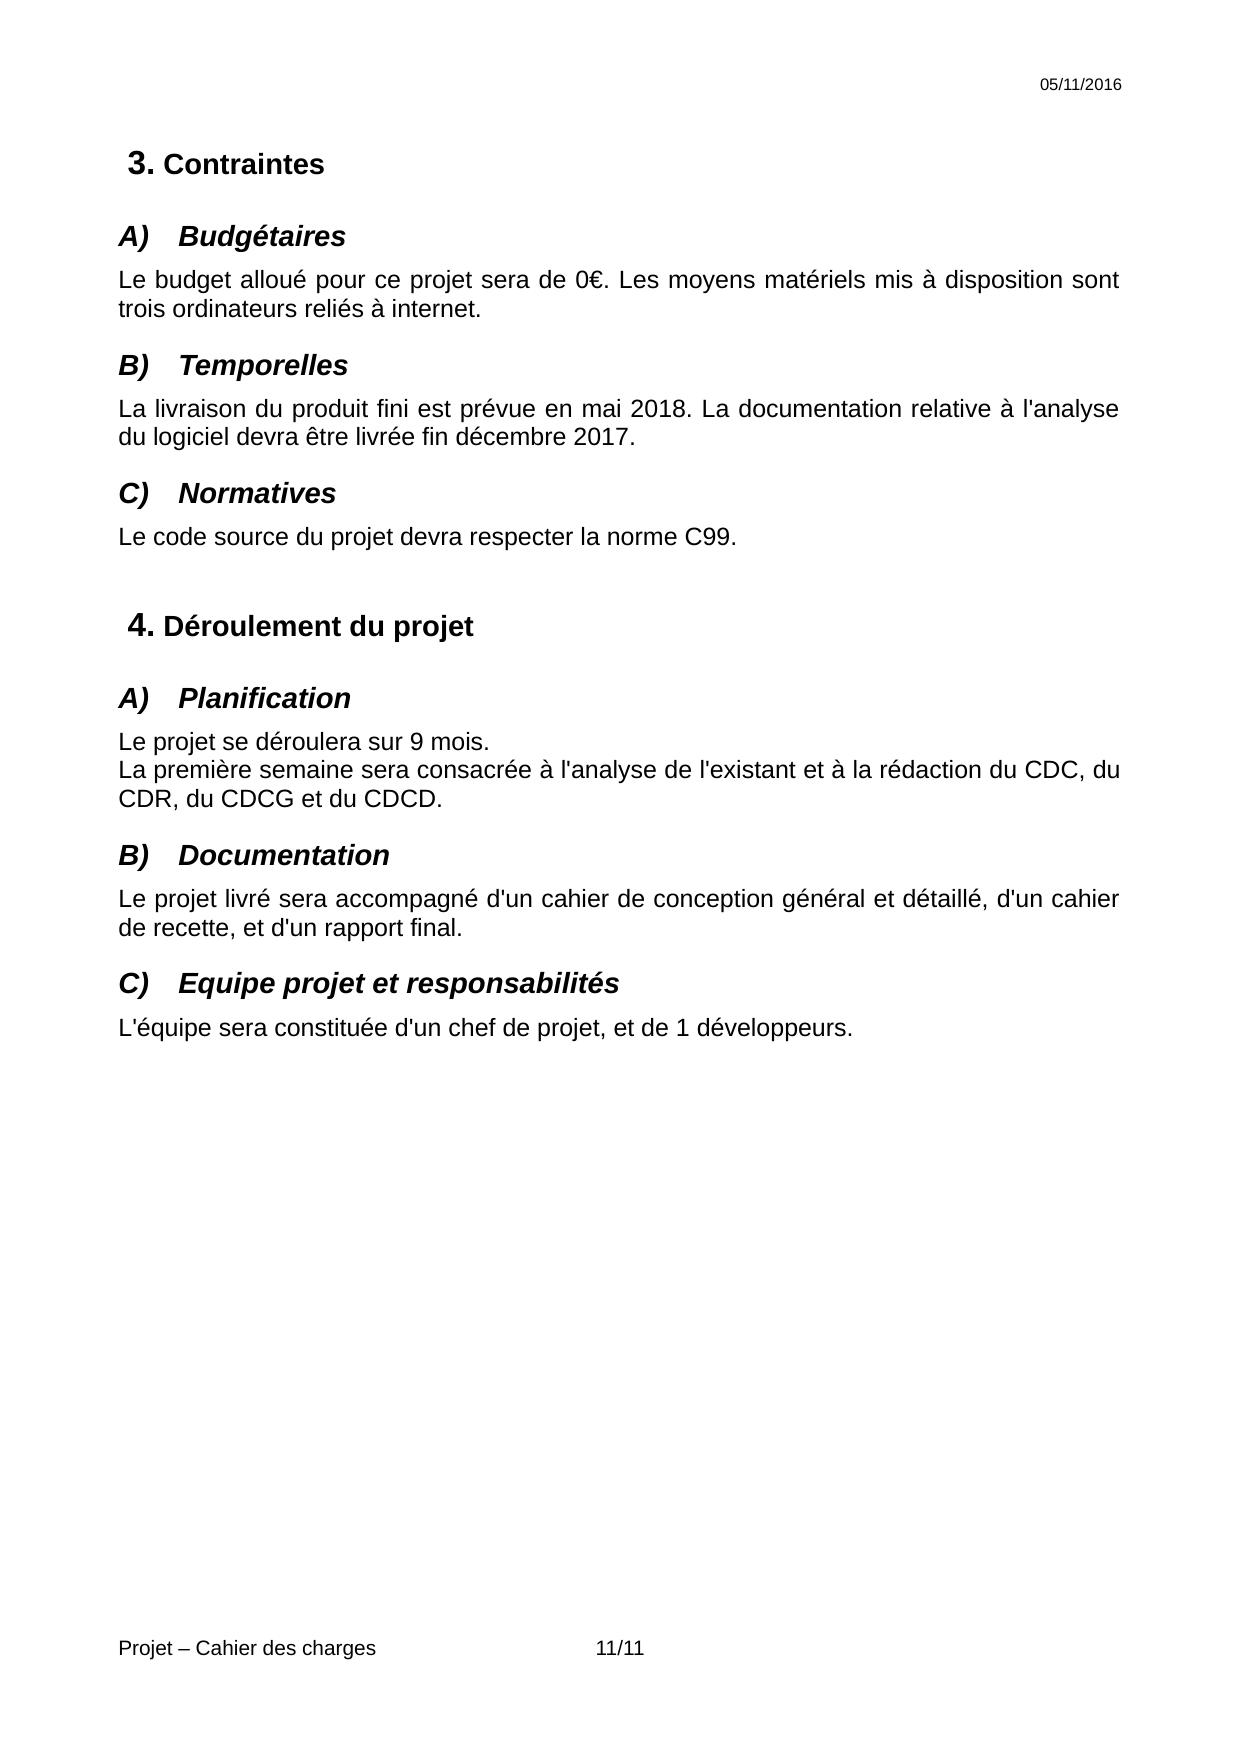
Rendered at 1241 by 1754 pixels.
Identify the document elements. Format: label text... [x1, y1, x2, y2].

subtitle Documentation [118, 838, 1122, 871]
text Le budget alloué pour ce projet sera de 0€. Les moyens matériels mis à disposition sont trois ordinateurs reliés à internet. [118, 265, 1122, 323]
text La première semaine sera consacrée à l'analyse de l'existant et à la rédaction du CDC, du CDR, du CDCG et du CDCD. [118, 755, 1122, 813]
subtitle Temporelles [118, 348, 1122, 381]
text L'équipe sera constituée d'un chef de projet, et de 1 développeurs. [118, 1012, 1122, 1041]
subtitle Normatives [118, 476, 1122, 510]
text Le code source du projet devra respecter la norme C99. [118, 522, 1122, 551]
text La livraison du produit fini est prévue en mai 2018. La documentation relative à l'analyse du logiciel devra être livrée fin décembre 2017. [118, 394, 1122, 451]
subtitle Planification [118, 681, 1122, 714]
text Le projet se déroulera sur 9 mois. [118, 727, 1122, 755]
subtitle Equipe projet et responsabilités [118, 966, 1122, 1000]
subtitle Contraintes [118, 143, 1122, 182]
text Le projet livré sera accompagné d'un cahier de conception général et détaillé, d'un cahier de recette, et d'un rapport final. [118, 884, 1122, 941]
subtitle Budgétaires [118, 219, 1122, 253]
subtitle Déroulement du projet [118, 605, 1122, 643]
